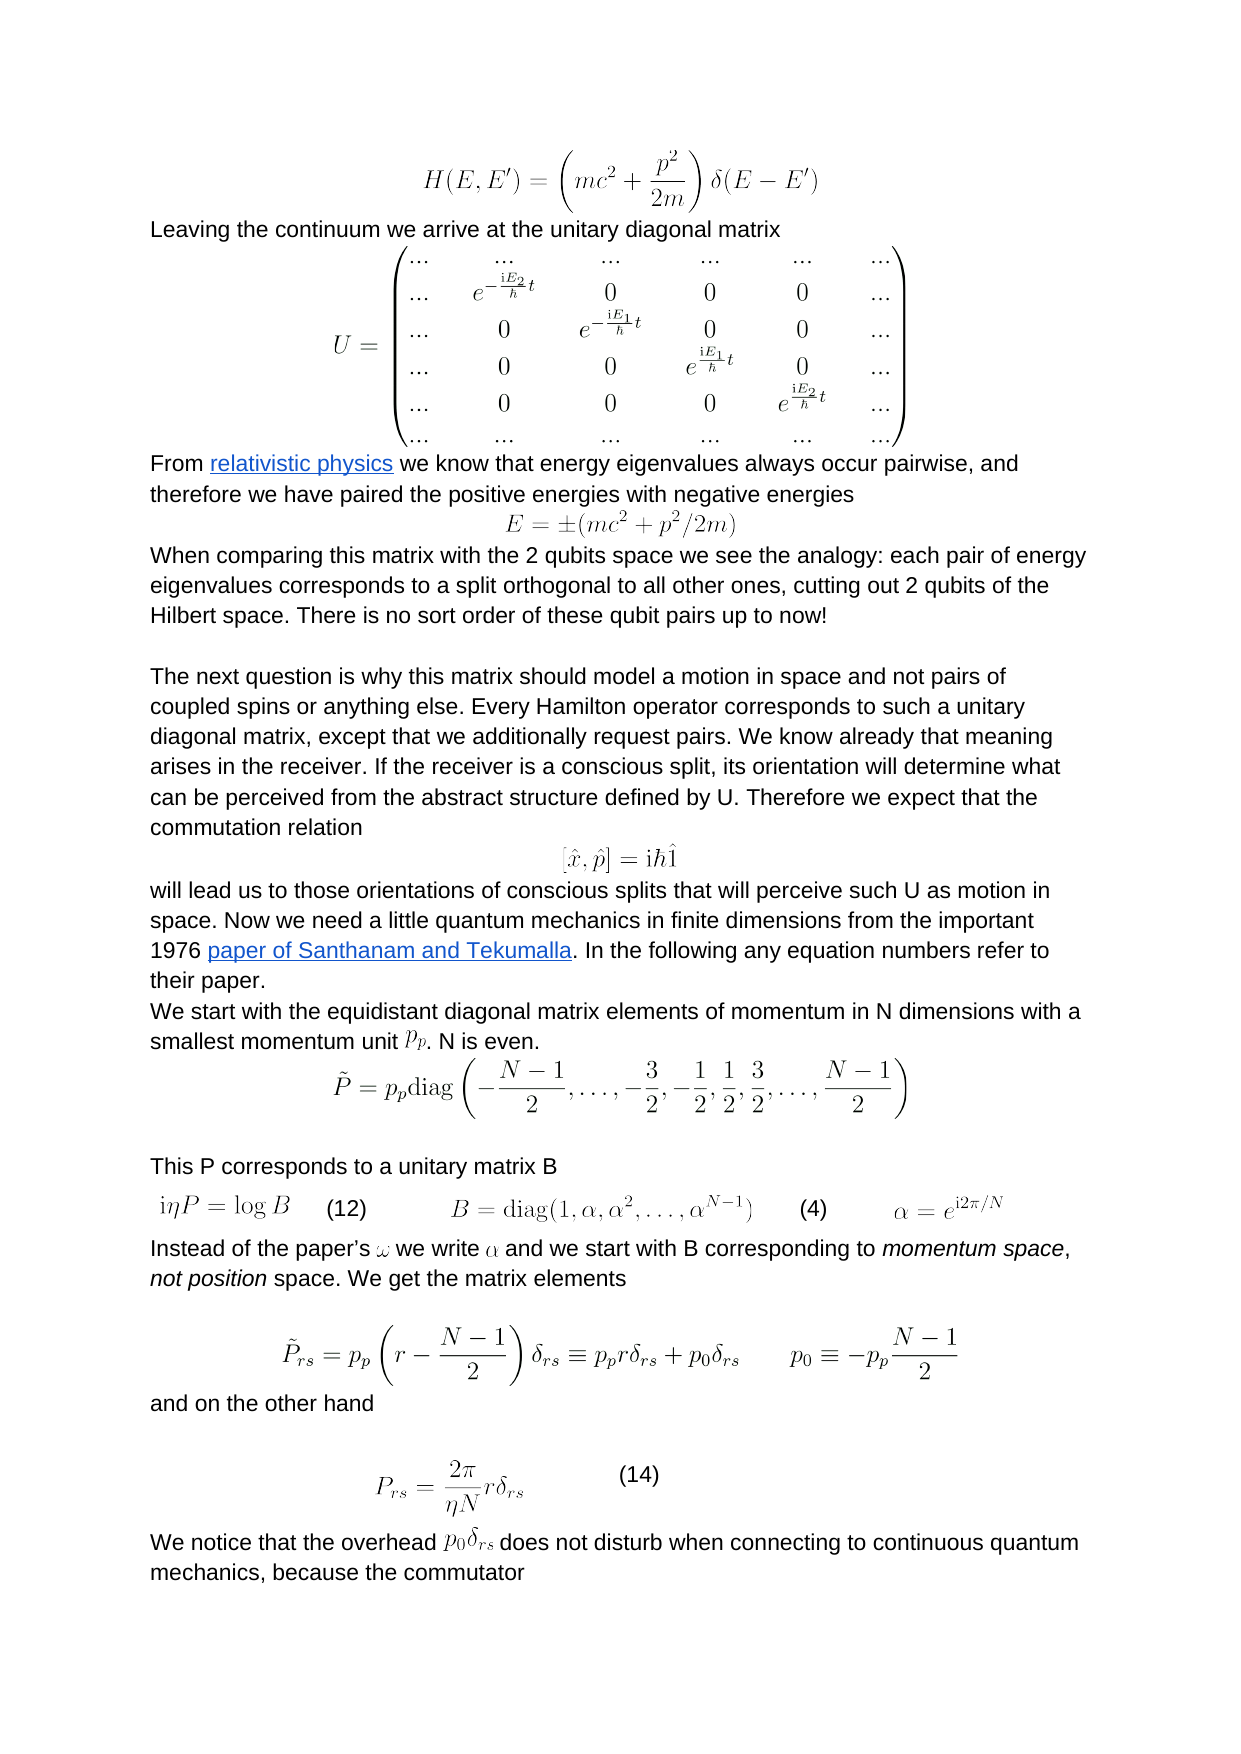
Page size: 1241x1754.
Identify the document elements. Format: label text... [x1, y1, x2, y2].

text and on the other hand [150, 1390, 1090, 1416]
picture [443, 1527, 493, 1551]
picture [404, 1030, 426, 1050]
text Instead of the paper’s we write and we start with B corresponding to momentum space, not position space. We get the matrix elements [150, 1235, 1090, 1291]
picture [505, 510, 735, 538]
text Leaving the continuum we arrive at the unitary diagonal matrix [150, 216, 1090, 243]
text From relativistic physics we know that energy eigenvalues always occur pairwise, and therefore we have paired the positive energies with negative energies [150, 450, 1090, 507]
text We start with the equidistant diagonal matrix elements of momentum in N dimensions with a smallest momentum unit . N is even. [150, 998, 1090, 1054]
text The next question is why this matrix should model a motion in space and not pairs of coupled spins or anything else. Every Hamilton operator corresponds to such a unitary diagonal matrix, except that we additionally request pairs. We know already that meaning arises in the receiver. If the receiver is a conscious split, its orientation will determine what can be perceived from the abstract structure defined by U. Therefore we expect that the commutation relation [150, 663, 1090, 840]
picture [451, 1195, 752, 1223]
table_header (14) [608, 1450, 951, 1527]
picture [334, 246, 906, 447]
picture [376, 1246, 390, 1257]
picture [375, 1460, 523, 1517]
picture [894, 1195, 1003, 1219]
table_header [442, 1185, 788, 1233]
text We notice that the overhead does not disturb when connecting to continuous quantum mechanics, because the commutator [150, 1527, 1090, 1585]
table_header [151, 1185, 315, 1233]
table_header [290, 1450, 608, 1527]
table_header (12) [317, 1185, 440, 1233]
picture [563, 843, 677, 873]
text This P corresponds to a unitary matrix B [150, 1153, 1090, 1179]
text will lead us to those orientations of conscious splits that will perceive such U as motion in space. Now we need a little quantum mechanics in finite dimensions from the important 1976 paper of Santhanam and Tekumalla. In the following any equation numbers refer to their paper. [150, 877, 1090, 994]
table_header [885, 1185, 1088, 1233]
picture [423, 150, 817, 213]
text When comparing this matrix with the 2 qubits space we see the analogy: each pair of energy eigenvalues corresponds to a split orthogonal to all other ones, cutting out 2 qubits of the Hilbert space. There is no sort order of these qubit pairs up to now! [150, 542, 1090, 628]
picture [333, 1058, 907, 1119]
picture [160, 1195, 290, 1219]
table_header (4) [790, 1185, 883, 1233]
picture [282, 1325, 958, 1386]
picture [486, 1246, 499, 1257]
